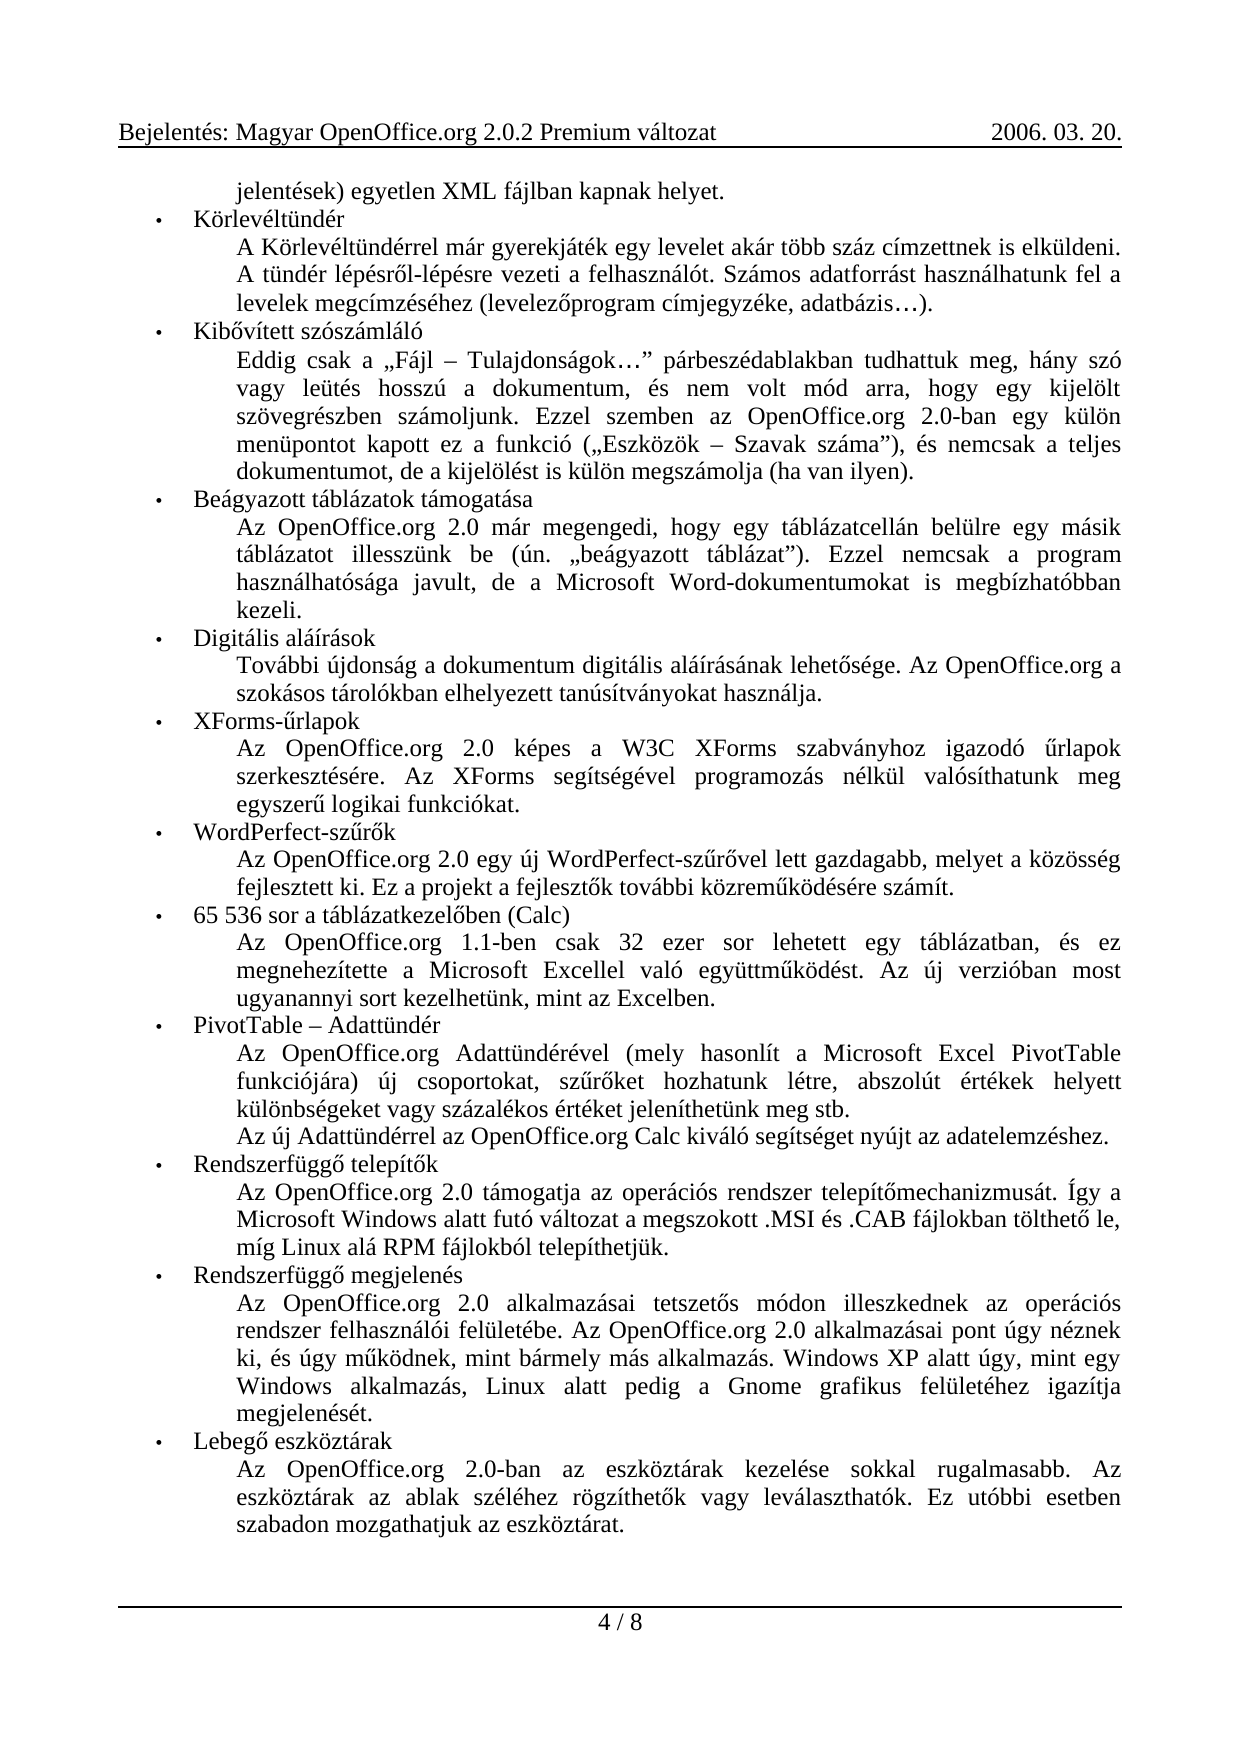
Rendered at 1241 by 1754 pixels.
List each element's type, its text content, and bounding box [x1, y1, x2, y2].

text Az OpenOffice.org 1.1-ben csak 32 ezer sor lehetett egy táblázatban, és ez megnehezítette a Microsoft Excellel való együttműködést. Az új verzióban most ugyanannyi sort kezelhetünk, mint az Excelben. [236, 928, 1122, 1012]
text Az OpenOffice.org 2.0 egy új WordPerfect-szűrővel lett gazdagabb, melyet a közösség fejlesztett ki. Ez a projekt a fejlesztők további közreműködésére számít. [236, 845, 1122, 901]
list PivotTable – Adattündér [156, 1012, 1122, 1039]
text Az OpenOffice.org 2.0 támogatja az operációs rendszer telepítőmechanizmusát. Így a Microsoft Windows alatt futó változat a megszokott .MSI és .CAB fájlokban tölthető le, míg Linux alá RPM fájlokból telepíthetjük. [236, 1178, 1122, 1261]
text Az új Adattündérrel az OpenOffice.org Calc kiváló segítséget nyújt az adatelemzéshez. [236, 1122, 1122, 1150]
text Az OpenOffice.org 2.0 már megengedi, hogy egy táblázatcellán belülre egy másik táblázatot illesszünk be (ún. „beágyazott táblázat”). Ezzel nemcsak a program használhatósága javult, de a Microsoft Word-dokumentumokat is megbízhatóbban kezeli. [236, 513, 1122, 624]
text Eddig csak a „Fájl – Tulajdonságok…” párbeszédablakban tudhattuk meg, hány szó vagy leütés hosszú a dokumentum, és nem volt mód arra, hogy egy kijelölt szövegrészben számoljunk. Ezzel szemben az OpenOffice.org 2.0-ban egy külön menüpontot kapott ez a funkció („Eszközök – Szavak száma”), és nemcsak a teljes dokumentumot, de a kijelölést is külön megszámolja (ha van ilyen). [236, 345, 1122, 485]
text Az OpenOffice.org 2.0-ban az eszköztárak kezelése sokkal rugalmasabb. Az eszköztárak az ablak széléhez rögzíthetők vagy leválaszthatók. Ez utóbbi esetben szabadon mozgathatjuk az eszköztárat. [236, 1455, 1122, 1538]
list Rendszerfüggő telepítők [156, 1150, 1122, 1178]
list Beágyazott táblázatok támogatása [156, 485, 1122, 513]
list XForms-űrlapok [156, 707, 1122, 734]
list Kibővített szószámláló [156, 317, 1122, 345]
list 65 536 sor a táblázatkezelőben (Calc) [156, 901, 1122, 928]
text További újdonság a dokumentum digitális aláírásának lehetősége. Az OpenOffice.org a szokásos tárolókban elhelyezett tanúsítványokat használja. [236, 651, 1122, 707]
list Körlevéltündér [156, 205, 1122, 233]
list Rendszerfüggő megjelenés [156, 1261, 1122, 1289]
list Digitális aláírások [156, 624, 1122, 651]
text jelentések) egyetlen XML fájlban kapnak helyet. [236, 177, 1122, 205]
list Lebegő eszköztárak [156, 1427, 1122, 1455]
text A Körlevéltündérrel már gyerekjáték egy levelet akár több száz címzettnek is elküldeni. A tündér lépésről-lépésre vezeti a felhasználót. Számos adatforrást használhatunk fel a levelek megcímzéséhez (levelezőprogram címjegyzéke, adatbázis…). [236, 233, 1122, 317]
text Az OpenOffice.org 2.0 képes a W3C XForms szabványhoz igazodó űrlapok szerkesztésére. Az XForms segítségével programozás nélkül valósíthatunk meg egyszerű logikai funkciókat. [236, 734, 1122, 818]
list WordPerfect-szűrők [156, 818, 1122, 845]
text Az OpenOffice.org 2.0 alkalmazásai tetszetős módon illeszkednek az operációs rendszer felhasználói felületébe. Az OpenOffice.org 2.0 alkalmazásai pont úgy néznek ki, és úgy működnek, mint bármely más alkalmazás. Windows XP alatt úgy, mint egy Windows alkalmazás, Linux alatt pedig a Gnome grafikus felületéhez igazítja megjelenését. [236, 1289, 1122, 1427]
text Az OpenOffice.org Adattündérével (mely hasonlít a Microsoft Excel PivotTable funkciójára) új csoportokat, szűrőket hozhatunk létre, abszolút értékek helyett különbségeket vagy százalékos értéket jeleníthetünk meg stb. [236, 1039, 1122, 1122]
